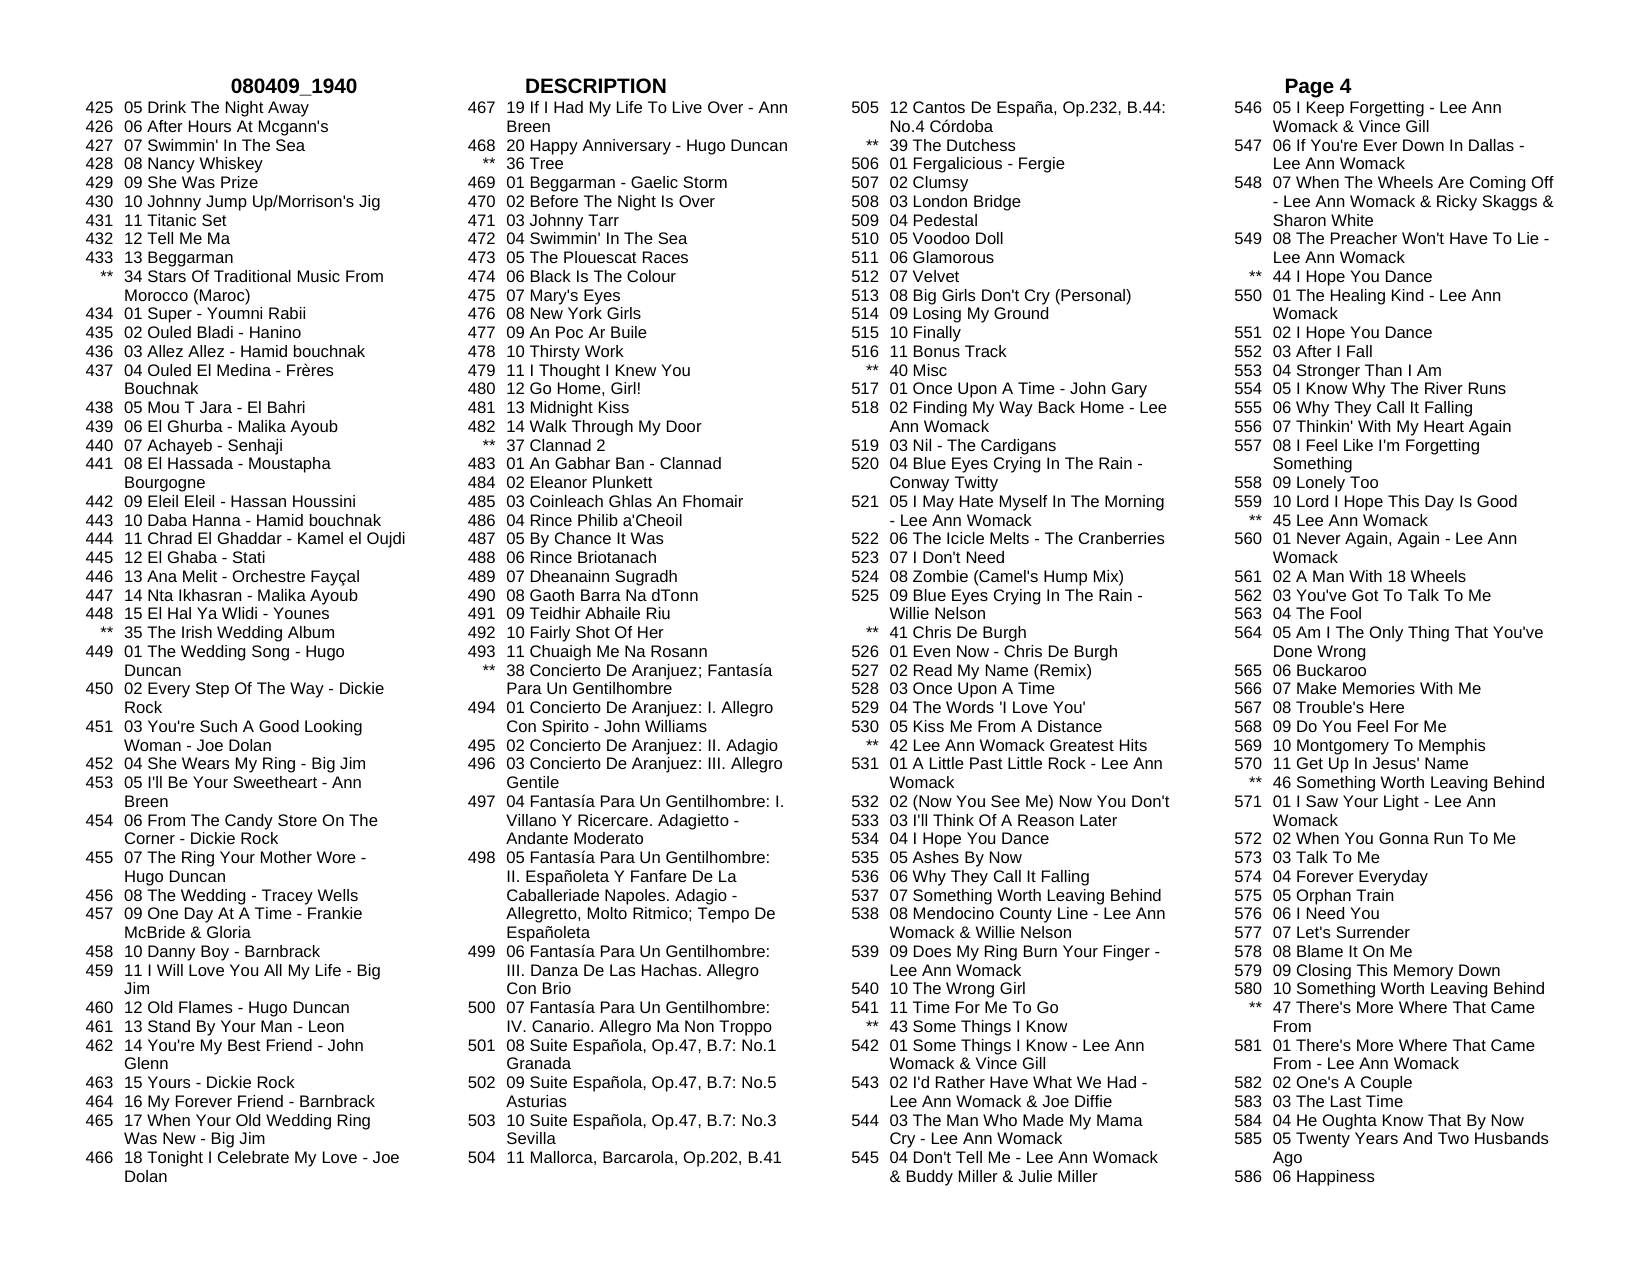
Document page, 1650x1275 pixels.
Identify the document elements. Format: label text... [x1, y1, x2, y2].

table_cell 499 [454, 942, 503, 998]
table_cell 459 [72, 961, 121, 998]
table_cell 06 Rince Briotanach [503, 548, 792, 567]
table_cell 08 New York Girls [503, 305, 792, 323]
table_cell ** [454, 661, 503, 698]
table_cell 468 [454, 136, 503, 154]
table_cell 493 [454, 642, 503, 661]
table_cell 486 [454, 511, 503, 529]
table_cell 457 [72, 905, 121, 942]
table_cell 07 Something Worth Leaving Behind [886, 886, 1175, 904]
table_cell 506 [838, 155, 886, 173]
table_cell 538 [838, 905, 886, 942]
table_cell 12 Cantos De España, Op.232, B.44: No.4 Córdoba [886, 98, 1175, 136]
table_cell 426 [72, 117, 121, 136]
table_cell 535 [838, 848, 886, 867]
table_cell 511 [838, 248, 886, 267]
table_cell 12 Tell Me Ma [121, 230, 409, 248]
table_cell 460 [72, 998, 121, 1017]
table_cell 07 Fantasía Para Un Gentilhombre: IV. Canario. Allegro Ma Non Troppo [503, 998, 792, 1036]
table_cell 556 [1221, 417, 1269, 436]
table_cell 03 The Man Who Made My Mama Cry - Lee Ann Womack [886, 1111, 1175, 1148]
table_cell 537 [838, 886, 886, 904]
table_cell 425 [72, 98, 121, 117]
table_cell 11 Time For Me To Go [886, 998, 1175, 1017]
table_cell 497 [454, 792, 503, 848]
table_cell 513 [838, 286, 886, 304]
table_cell 08 Nancy Whiskey [121, 155, 409, 173]
table_cell 02 I'd Rather Have What We Had - Lee Ann Womack & Joe Diffie [886, 1073, 1175, 1111]
table_cell 546 [1221, 98, 1269, 136]
table_cell 508 [838, 192, 886, 211]
table_cell 02 Every Step Of The Way - Dickie Rock [121, 680, 409, 717]
table_cell 07 Mary's Eyes [503, 286, 792, 304]
table_cell 04 Stronger Than I Am [1270, 361, 1558, 379]
table_cell 565 [1221, 661, 1269, 679]
table_cell 09 She Was Prize [121, 173, 409, 192]
table_cell 487 [454, 530, 503, 548]
table_cell 541 [838, 998, 886, 1017]
table_cell 498 [454, 848, 503, 942]
table_cell 431 [72, 211, 121, 229]
table_cell 496 [454, 755, 503, 792]
table_cell 439 [72, 417, 121, 436]
table_cell 14 Walk Through My Door [503, 417, 792, 436]
table_cell 08 El Hassada - Moustapha Bourgogne [121, 455, 409, 492]
table_cell 03 The Last Time [1270, 1092, 1558, 1111]
table_cell 08 Gaoth Barra Na dTonn [503, 586, 792, 604]
table_cell 01 I Saw Your Light - Lee Ann Womack [1270, 792, 1558, 829]
table_cell 574 [1221, 867, 1269, 886]
table_cell 08 Suite Española, Op.47, B.7: No.1 Granada [503, 1036, 792, 1073]
table_cell 430 [72, 192, 121, 211]
table_cell ** [838, 736, 886, 754]
table_cell 01 There's More Where That Came From - Lee Ann Womack [1270, 1036, 1558, 1073]
table_cell 558 [1221, 473, 1269, 492]
table_cell 06 I Need You [1270, 905, 1558, 923]
table_cell 11 Chuaigh Me Na Rosann [503, 642, 792, 661]
table_cell 10 Daba Hanna - Hamid bouchnak [121, 511, 409, 529]
table_cell 34 Stars Of Traditional Music From Morocco (Maroc) [121, 267, 409, 304]
table_cell 38 Concierto De Aranjuez; Fantasía Para Un Gentilhombre [503, 661, 792, 698]
table_cell 06 Why They Call It Falling [886, 867, 1175, 886]
table_cell 444 [72, 530, 121, 548]
table_cell 16 My Forever Friend - Barnbrack [121, 1092, 409, 1111]
table_cell 548 [1221, 173, 1269, 229]
table_cell 531 [838, 755, 886, 792]
table_cell 04 Pedestal [886, 211, 1175, 229]
table_cell 568 [1221, 717, 1269, 736]
table_cell 450 [72, 680, 121, 717]
table_cell 05 Voodoo Doll [886, 230, 1175, 248]
table_cell 433 [72, 248, 121, 267]
table_cell 470 [454, 192, 503, 211]
table_cell 11 Get Up In Jesus' Name [1270, 755, 1558, 773]
table_cell 09 Blue Eyes Crying In The Rain - Willie Nelson [886, 586, 1175, 623]
table_cell 08 The Wedding - Tracey Wells [121, 886, 409, 904]
table_cell 20 Happy Anniversary - Hugo Duncan [503, 136, 792, 154]
table_cell 447 [72, 586, 121, 604]
table_cell 452 [72, 755, 121, 773]
table_cell 01 Never Again, Again - Lee Ann Womack [1270, 530, 1558, 567]
table_cell 529 [838, 698, 886, 717]
table_cell ** [1221, 511, 1269, 529]
table_cell 03 After I Fall [1270, 342, 1558, 361]
table_cell 01 Some Things I Know - Lee Ann Womack & Vince Gill [886, 1036, 1175, 1073]
table_cell 43 Some Things I Know [886, 1017, 1175, 1036]
table_cell 09 Teidhir Abhaile Riu [503, 605, 792, 623]
table_cell 05 I'll Be Your Sweetheart - Ann Breen [121, 773, 409, 811]
table_cell 554 [1221, 380, 1269, 398]
table_cell 467 [454, 98, 503, 136]
table_cell 563 [1221, 605, 1269, 623]
table_cell 03 I'll Think Of A Reason Later [886, 811, 1175, 829]
table_cell 478 [454, 342, 503, 361]
table_cell 523 [838, 548, 886, 567]
table_cell 02 Before The Night Is Over [503, 192, 792, 211]
table_cell 07 Swimmin' In The Sea [121, 136, 409, 154]
table_cell 04 The Words 'I Love You' [886, 698, 1175, 717]
table_cell 507 [838, 173, 886, 192]
table_cell 516 [838, 342, 886, 361]
table_cell 13 Stand By Your Man - Leon [121, 1017, 409, 1036]
table_cell 520 [838, 455, 886, 492]
table_cell 40 Misc [886, 361, 1175, 379]
table_cell 10 Fairly Shot Of Her [503, 623, 792, 642]
table_cell ** [454, 436, 503, 454]
table_cell 07 I Don't Need [886, 548, 1175, 567]
table_cell 06 Fantasía Para Un Gentilhombre: III. Danza De Las Hachas. Allegro Con Brio [503, 942, 792, 998]
table_cell 08 Blame It On Me [1270, 942, 1558, 961]
table_cell 440 [72, 436, 121, 454]
table_cell 445 [72, 548, 121, 567]
table_cell 04 Forever Everyday [1270, 867, 1558, 886]
table_cell 03 Talk To Me [1270, 848, 1558, 867]
table_cell 512 [838, 267, 886, 286]
table_cell 582 [1221, 1073, 1269, 1092]
table_cell 01 An Gabhar Ban - Clannad [503, 455, 792, 473]
table_cell 533 [838, 811, 886, 829]
table_cell 01 Beggarman - Gaelic Storm [503, 173, 792, 192]
table_cell 571 [1221, 792, 1269, 829]
table_cell 567 [1221, 698, 1269, 717]
table_cell 578 [1221, 942, 1269, 961]
table_cell 476 [454, 305, 503, 323]
table_cell 13 Beggarman [121, 248, 409, 267]
table_cell 11 I Will Love You All My Life - Big Jim [121, 961, 409, 998]
table_cell 05 Ashes By Now [886, 848, 1175, 867]
table_cell 503 [454, 1111, 503, 1148]
table_cell 18 Tonight I Celebrate My Love - Joe Dolan [121, 1148, 409, 1186]
table_cell 519 [838, 436, 886, 454]
table_cell 464 [72, 1092, 121, 1111]
table_cell 11 Bonus Track [886, 342, 1175, 361]
table_cell 07 Dheanainn Sugradh [503, 567, 792, 586]
table_cell 463 [72, 1073, 121, 1092]
table_cell 02 Ouled Bladi - Hanino [121, 323, 409, 342]
table_cell 494 [454, 698, 503, 736]
table_cell 14 Nta Ikhasran - Malika Ayoub [121, 586, 409, 604]
table_cell 11 Mallorca, Barcarola, Op.202, B.41 [503, 1148, 792, 1167]
table_cell 518 [838, 398, 886, 436]
table_cell 12 Go Home, Girl! [503, 380, 792, 398]
table_cell 09 An Poc Ar Buile [503, 323, 792, 342]
table_cell 583 [1221, 1092, 1269, 1111]
table_cell 435 [72, 323, 121, 342]
table_cell 458 [72, 942, 121, 961]
table_cell 04 Ouled El Medina - Frères Bouchnak [121, 361, 409, 398]
table_cell 37 Clannad 2 [503, 436, 792, 454]
table_cell 443 [72, 511, 121, 529]
table_cell 446 [72, 567, 121, 586]
table_cell 15 El Hal Ya Wlidi - Younes [121, 605, 409, 623]
table_cell 576 [1221, 905, 1269, 923]
table_cell 03 You're Such A Good Looking Woman - Joe Dolan [121, 717, 409, 754]
table_cell 36 Tree [503, 155, 792, 173]
table_cell 04 Rince Philib a'Cheoil [503, 511, 792, 529]
table_cell 480 [454, 380, 503, 398]
table_cell 434 [72, 305, 121, 323]
table_cell 05 Orphan Train [1270, 886, 1558, 904]
table_cell 492 [454, 623, 503, 642]
table_cell 438 [72, 398, 121, 417]
table_cell 04 Fantasía Para Un Gentilhombre: I. Villano Y Ricercare. Adagietto - Andante Moderato [503, 792, 792, 848]
table_cell 552 [1221, 342, 1269, 361]
table_cell 05 I May Hate Myself In The Morning - Lee Ann Womack [886, 492, 1175, 529]
table_cell 39 The Dutchess [886, 136, 1175, 154]
table_cell 441 [72, 455, 121, 492]
table_cell 449 [72, 642, 121, 679]
table_cell 12 Old Flames - Hugo Duncan [121, 998, 409, 1017]
table_cell 528 [838, 680, 886, 698]
table_cell 09 Lonely Too [1270, 473, 1558, 492]
table_cell 585 [1221, 1130, 1269, 1167]
table_cell 04 Swimmin' In The Sea [503, 230, 792, 248]
table_cell 471 [454, 211, 503, 229]
table_cell 02 Clumsy [886, 173, 1175, 192]
table_cell 560 [1221, 530, 1269, 567]
table_cell 456 [72, 886, 121, 904]
table_cell 09 Do You Feel For Me [1270, 717, 1558, 736]
table_cell 07 Thinkin' With My Heart Again [1270, 417, 1558, 436]
table_cell 448 [72, 605, 121, 623]
table_cell 514 [838, 305, 886, 323]
table_cell 35 The Irish Wedding Album [121, 623, 409, 642]
table_cell 01 Super - Youmni Rabii [121, 305, 409, 323]
table_cell 05 Am I The Only Thing That You've Done Wrong [1270, 623, 1558, 661]
table_cell 549 [1221, 230, 1269, 267]
table_cell 432 [72, 230, 121, 248]
table_cell 03 Nil - The Cardigans [886, 436, 1175, 454]
table_cell 09 Does My Ring Burn Your Finger - Lee Ann Womack [886, 942, 1175, 979]
table_cell 11 I Thought I Knew You [503, 361, 792, 379]
table_cell 02 Finding My Way Back Home - Lee Ann Womack [886, 398, 1175, 436]
table_cell 510 [838, 230, 886, 248]
table_cell 521 [838, 492, 886, 529]
table_cell 06 The Icicle Melts - The Cranberries [886, 530, 1175, 548]
table_cell 08 Trouble's Here [1270, 698, 1558, 717]
table_cell 581 [1221, 1036, 1269, 1073]
table_cell 06 El Ghurba - Malika Ayoub [121, 417, 409, 436]
table_cell 02 A Man With 18 Wheels [1270, 567, 1558, 586]
table_cell 522 [838, 530, 886, 548]
table_cell 10 Lord I Hope This Day Is Good [1270, 492, 1558, 511]
table_cell 03 Once Upon A Time [886, 680, 1175, 698]
table_cell 01 The Wedding Song - Hugo Duncan [121, 642, 409, 679]
table_cell 453 [72, 773, 121, 811]
table_cell 06 Happiness [1270, 1167, 1558, 1186]
table_cell 05 Fantasía Para Un Gentilhombre: II. Españoleta Y Fanfare De La Caballeriade Napoles. Adagio - Allegretto, Molto Ritmico; Tempo De Españoleta [503, 848, 792, 942]
table_cell 543 [838, 1073, 886, 1111]
table_cell 06 Buckaroo [1270, 661, 1558, 679]
table_cell 41 Chris De Burgh [886, 623, 1175, 642]
table_cell 44 I Hope You Dance [1270, 267, 1558, 286]
table_cell 04 The Fool [1270, 605, 1558, 623]
table_cell 14 You're My Best Friend - John Glenn [121, 1036, 409, 1073]
table_cell 06 After Hours At Mcgann's [121, 117, 409, 136]
table_cell 06 Why They Call It Falling [1270, 398, 1558, 417]
table_cell 19 If I Had My Life To Live Over - Ann Breen [503, 98, 792, 136]
table_cell 539 [838, 942, 886, 979]
table_cell 05 By Chance It Was [503, 530, 792, 548]
table_cell 10 Montgomery To Memphis [1270, 736, 1558, 754]
table_cell 11 Titanic Set [121, 211, 409, 229]
table_cell 10 Something Worth Leaving Behind [1270, 980, 1558, 998]
table_cell 10 Johnny Jump Up/Morrison's Jig [121, 192, 409, 211]
table_cell 579 [1221, 961, 1269, 979]
table_cell 08 Mendocino County Line - Lee Ann Womack & Willie Nelson [886, 905, 1175, 942]
table_cell ** [1221, 267, 1269, 286]
table_cell 03 You've Got To Talk To Me [1270, 586, 1558, 604]
table_cell 436 [72, 342, 121, 361]
table_cell 05 I Know Why The River Runs [1270, 380, 1558, 398]
table_cell 02 I Hope You Dance [1270, 323, 1558, 342]
table_cell 428 [72, 155, 121, 173]
table_cell 500 [454, 998, 503, 1036]
table_cell 42 Lee Ann Womack Greatest Hits [886, 736, 1175, 754]
table_cell 557 [1221, 436, 1269, 473]
table_cell 526 [838, 642, 886, 661]
table_cell 04 He Oughta Know That By Now [1270, 1111, 1558, 1129]
table_cell 566 [1221, 680, 1269, 698]
table_cell 482 [454, 417, 503, 436]
table_cell 442 [72, 492, 121, 511]
table_cell 575 [1221, 886, 1269, 904]
table_cell 01 Concierto De Aranjuez: I. Allegro Con Spirito - John Williams [503, 698, 792, 736]
table_cell 553 [1221, 361, 1269, 379]
table_cell 555 [1221, 398, 1269, 417]
table_cell 454 [72, 811, 121, 848]
table_cell 05 Drink The Night Away [121, 98, 409, 117]
table_cell 542 [838, 1036, 886, 1073]
table_cell 05 Kiss Me From A Distance [886, 717, 1175, 736]
table_cell 451 [72, 717, 121, 754]
table_cell 04 Blue Eyes Crying In The Rain - Conway Twitty [886, 455, 1175, 492]
table_cell 07 Make Memories With Me [1270, 680, 1558, 698]
table_cell 07 The Ring Your Mother Wore - Hugo Duncan [121, 848, 409, 886]
table_cell 501 [454, 1036, 503, 1073]
table_cell 13 Ana Melit - Orchestre Fayçal [121, 567, 409, 586]
table_cell 09 One Day At A Time - Frankie McBride & Gloria [121, 905, 409, 942]
table_cell 461 [72, 1017, 121, 1036]
table_cell 466 [72, 1148, 121, 1186]
table_cell 488 [454, 548, 503, 567]
table_cell 08 I Feel Like I'm Forgetting Something [1270, 436, 1558, 473]
table_cell 561 [1221, 567, 1269, 586]
table_cell 09 Eleil Eleil - Hassan Houssini [121, 492, 409, 511]
table_cell 01 Once Upon A Time - John Gary [886, 380, 1175, 398]
table_cell 05 Mou T Jara - El Bahri [121, 398, 409, 417]
table_cell 04 I Hope You Dance [886, 830, 1175, 848]
table_cell 03 Coinleach Ghlas An Fhomair [503, 492, 792, 511]
table_cell 550 [1221, 286, 1269, 323]
table_cell 577 [1221, 923, 1269, 942]
table_cell 06 Glamorous [886, 248, 1175, 267]
table_cell 547 [1221, 136, 1269, 173]
table_cell 05 I Keep Forgetting - Lee Ann Womack & Vince Gill [1270, 98, 1558, 136]
table_cell 534 [838, 830, 886, 848]
table_cell 03 Allez Allez - Hamid bouchnak [121, 342, 409, 361]
table_cell 481 [454, 398, 503, 417]
table_cell 02 One's A Couple [1270, 1073, 1558, 1092]
table_cell 491 [454, 605, 503, 623]
table_cell 12 El Ghaba - Stati [121, 548, 409, 567]
table_cell 586 [1221, 1167, 1269, 1186]
table_cell 502 [454, 1073, 503, 1111]
table_cell 13 Midnight Kiss [503, 398, 792, 417]
table_cell 509 [838, 211, 886, 229]
table_cell 505 [838, 98, 886, 136]
table_cell 08 Big Girls Don't Cry (Personal) [886, 286, 1175, 304]
table_cell 562 [1221, 586, 1269, 604]
table_cell 504 [454, 1148, 503, 1167]
table_cell 490 [454, 586, 503, 604]
table_cell 455 [72, 848, 121, 886]
table_cell 02 (Now You See Me) Now You Don't [886, 792, 1175, 811]
table_cell 03 London Bridge [886, 192, 1175, 211]
table_cell 495 [454, 736, 503, 754]
table_cell 15 Yours - Dickie Rock [121, 1073, 409, 1092]
table_cell 02 Read My Name (Remix) [886, 661, 1175, 679]
table_cell 429 [72, 173, 121, 192]
table_cell 525 [838, 586, 886, 623]
table_cell 472 [454, 230, 503, 248]
table_cell 46 Something Worth Leaving Behind [1270, 773, 1558, 792]
table_cell 527 [838, 661, 886, 679]
table_cell 485 [454, 492, 503, 511]
table_cell ** [1221, 773, 1269, 792]
table_cell ** [838, 1017, 886, 1036]
table_cell 09 Losing My Ground [886, 305, 1175, 323]
table_cell 10 Thirsty Work [503, 342, 792, 361]
table_cell 17 When Your Old Wedding Ring Was New - Big Jim [121, 1111, 409, 1148]
table_cell 584 [1221, 1111, 1269, 1129]
table_cell 483 [454, 455, 503, 473]
table_cell 475 [454, 286, 503, 304]
table_cell 462 [72, 1036, 121, 1073]
table_cell ** [72, 623, 121, 642]
table_cell 04 Don't Tell Me - Lee Ann Womack & Buddy Miller & Julie Miller [886, 1148, 1175, 1186]
table_cell 570 [1221, 755, 1269, 773]
table_cell 05 Twenty Years And Two Husbands Ago [1270, 1130, 1558, 1167]
table_cell 01 The Healing Kind - Lee Ann Womack [1270, 286, 1558, 323]
table_cell ** [838, 623, 886, 642]
table_cell 530 [838, 717, 886, 736]
table_cell 572 [1221, 830, 1269, 848]
table_cell 545 [838, 1148, 886, 1186]
table_cell 10 Suite Española, Op.47, B.7: No.3 Sevilla [503, 1111, 792, 1148]
table_cell 10 Danny Boy - Barnbrack [121, 942, 409, 961]
table_cell 427 [72, 136, 121, 154]
table_cell 484 [454, 473, 503, 492]
table_cell 07 When The Wheels Are Coming Off - Lee Ann Womack & Ricky Skaggs & Sharon White [1270, 173, 1558, 229]
table_cell 47 There's More Where That Came From [1270, 998, 1558, 1036]
table_cell 11 Chrad El Ghaddar - Kamel el Oujdi [121, 530, 409, 548]
table_cell 08 Zombie (Camel's Hump Mix) [886, 567, 1175, 586]
table_cell 580 [1221, 980, 1269, 998]
table_cell ** [838, 136, 886, 154]
table_cell 06 Black Is The Colour [503, 267, 792, 286]
table_cell ** [72, 267, 121, 304]
table_cell 569 [1221, 736, 1269, 754]
table_cell 477 [454, 323, 503, 342]
table_cell 489 [454, 567, 503, 586]
table_cell 08 The Preacher Won't Have To Lie - Lee Ann Womack [1270, 230, 1558, 267]
table_cell 02 Concierto De Aranjuez: II. Adagio [503, 736, 792, 754]
table_cell 07 Let's Surrender [1270, 923, 1558, 942]
table_cell 559 [1221, 492, 1269, 511]
table_cell 06 If You're Ever Down In Dallas - Lee Ann Womack [1270, 136, 1558, 173]
table_cell 524 [838, 567, 886, 586]
table_cell 532 [838, 792, 886, 811]
table_cell 07 Achayeb - Senhaji [121, 436, 409, 454]
table_cell 473 [454, 248, 503, 267]
table_cell 03 Johnny Tarr [503, 211, 792, 229]
table_cell ** [454, 155, 503, 173]
table_cell 536 [838, 867, 886, 886]
table_cell 07 Velvet [886, 267, 1175, 286]
table_cell 479 [454, 361, 503, 379]
table_cell 573 [1221, 848, 1269, 867]
table_cell 01 A Little Past Little Rock - Lee Ann Womack [886, 755, 1175, 792]
table_cell 02 Eleanor Plunkett [503, 473, 792, 492]
table_cell 06 From The Candy Store On The Corner - Dickie Rock [121, 811, 409, 848]
table_cell 540 [838, 980, 886, 998]
table_cell 437 [72, 361, 121, 398]
table_cell 01 Fergalicious - Fergie [886, 155, 1175, 173]
table_cell 09 Suite Española, Op.47, B.7: No.5 Asturias [503, 1073, 792, 1111]
table_cell 474 [454, 267, 503, 286]
table_cell ** [1221, 998, 1269, 1036]
table_cell 45 Lee Ann Womack [1270, 511, 1558, 529]
table_cell 515 [838, 323, 886, 342]
table_cell 544 [838, 1111, 886, 1148]
table_cell 10 Finally [886, 323, 1175, 342]
table_cell 09 Closing This Memory Down [1270, 961, 1558, 979]
table_cell 04 She Wears My Ring - Big Jim [121, 755, 409, 773]
table_cell 465 [72, 1111, 121, 1148]
table_cell 551 [1221, 323, 1269, 342]
table_cell ** [838, 361, 886, 379]
table_cell 469 [454, 173, 503, 192]
table_cell 02 When You Gonna Run To Me [1270, 830, 1558, 848]
table_cell 564 [1221, 623, 1269, 661]
table_cell 10 The Wrong Girl [886, 980, 1175, 998]
table_cell 03 Concierto De Aranjuez: III. Allegro Gentile [503, 755, 792, 792]
table_cell 01 Even Now - Chris De Burgh [886, 642, 1175, 661]
table_cell 05 The Plouescat Races [503, 248, 792, 267]
table_cell 517 [838, 380, 886, 398]
